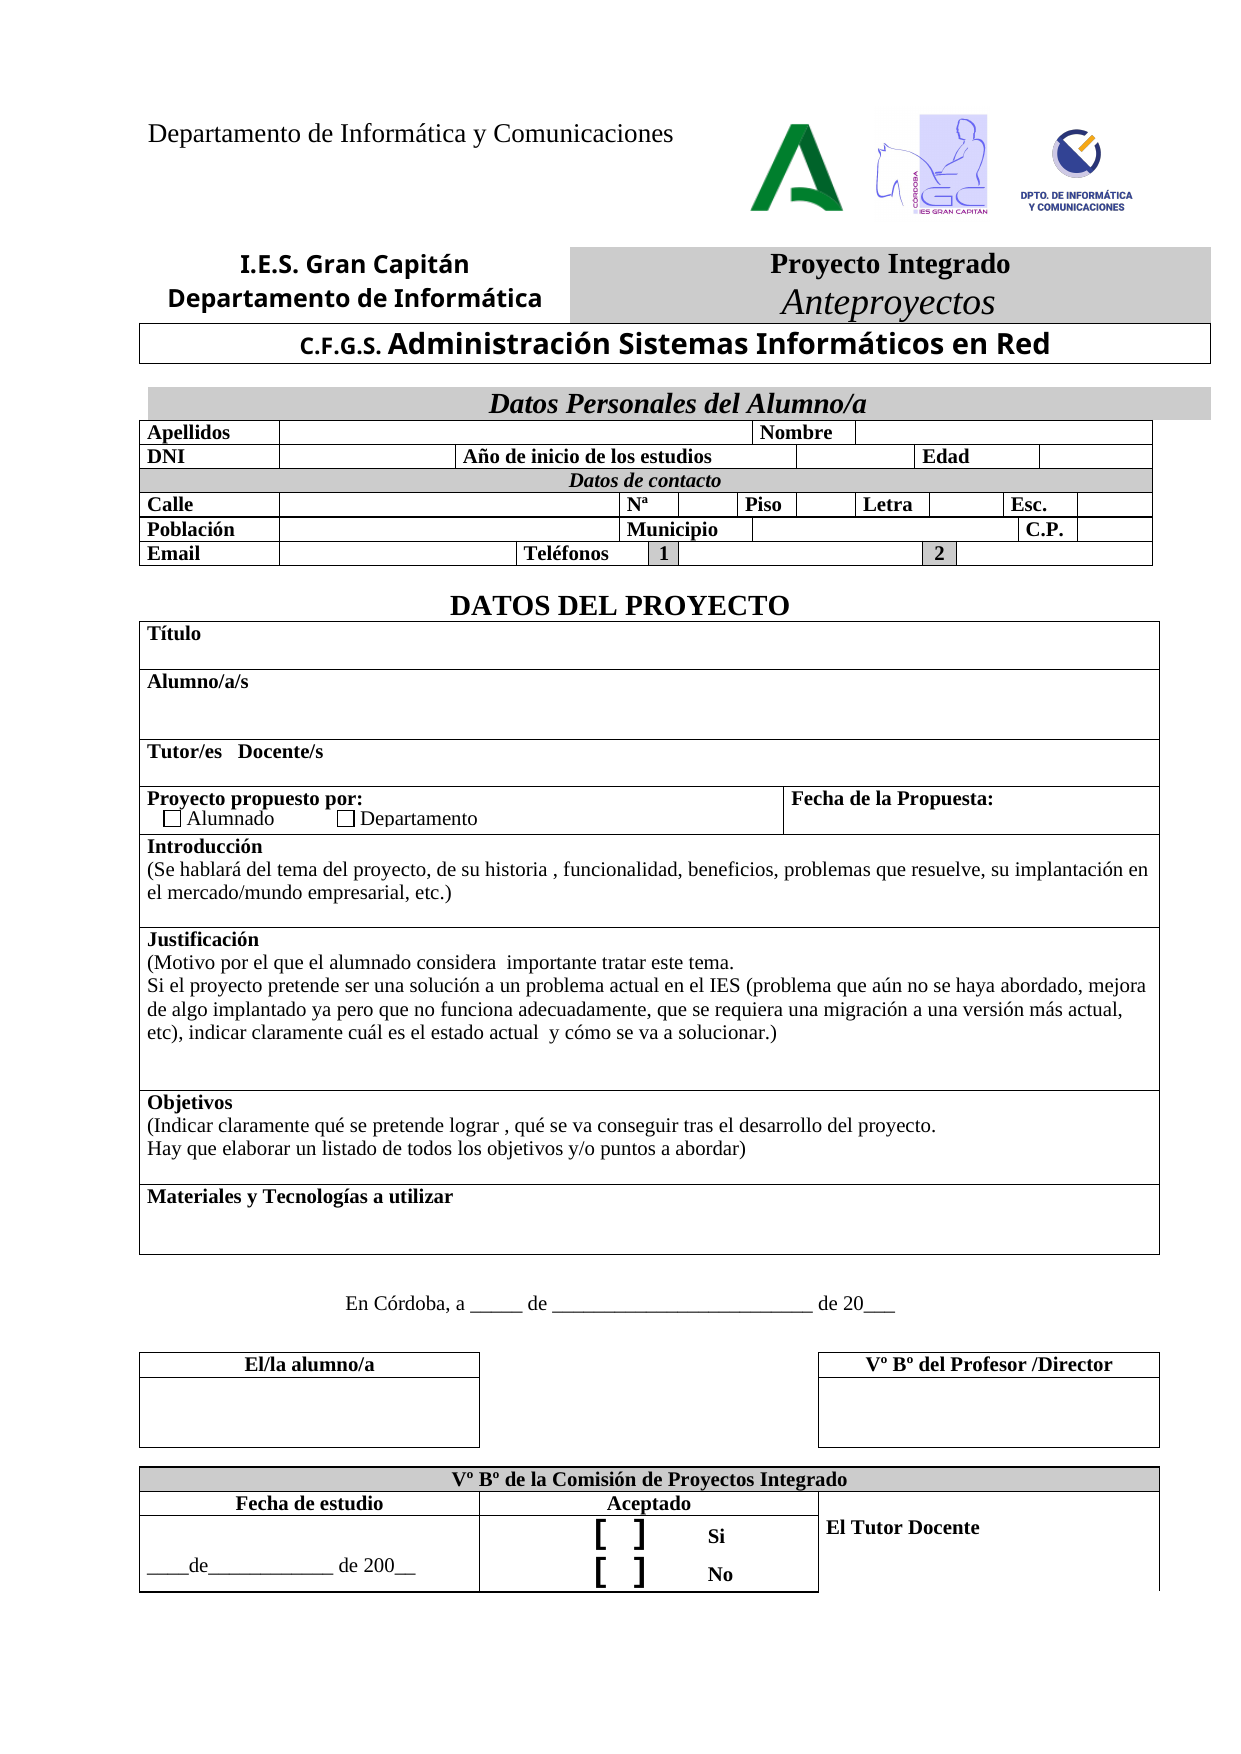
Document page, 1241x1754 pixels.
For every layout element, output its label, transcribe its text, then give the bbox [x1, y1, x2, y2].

table_header Título [140, 622, 1159, 668]
picture [1013, 115, 1142, 224]
table_cell [1040, 445, 1152, 468]
table_cell C.F.G.S. Administración Sistemas Informáticos en Red [140, 324, 1210, 363]
text DATOS DEL PROYECTO [148, 589, 1093, 621]
table_cell Calle [140, 493, 279, 516]
table_cell [140, 1516, 479, 1554]
table_cell DNI [140, 445, 279, 468]
table_cell Nª [620, 493, 678, 516]
table_header Apellidos [140, 421, 279, 444]
table_cell [1078, 493, 1152, 516]
picture [748, 113, 857, 222]
table_header Nombre [753, 421, 855, 444]
table_cell [797, 493, 855, 516]
table_cell [819, 1492, 1159, 1515]
table_cell Departamento de Informática [140, 281, 570, 323]
table_header Vº Bº del Profesor /Director [819, 1353, 1159, 1377]
table_header El/la alumno/a [140, 1353, 479, 1377]
table_cell Tutor/es Docente/s [140, 740, 1159, 786]
table_cell Justificación (Motivo por el que el alumnado considera importante tratar este tema. Si el proyecto pretende ser una solución a un problema actual en el IES (problema que aún no se haya abordado, mejora de algo implantado ya pero que no funciona adecuadamente, que se requiera una migración a una versión más actual, etc), indicar claramente cuál es el estado actual y cómo se va a solucionar.) [140, 928, 1159, 1090]
table_cell Población [140, 518, 279, 541]
table_cell Email [140, 542, 279, 565]
table_cell Datos de contacto [140, 469, 1152, 492]
table_cell [280, 445, 455, 468]
table_cell Aceptado [480, 1492, 818, 1515]
table_cell Esc. [1004, 493, 1077, 516]
table_cell Año de inicio de los estudios [456, 445, 796, 468]
table_cell Fecha de la Propuesta: [784, 787, 1159, 833]
table_cell Teléfonos [517, 542, 648, 565]
table_cell [679, 493, 737, 516]
table_cell Introducción (Se hablará del tema del proyecto, de su historia , funcionalidad, beneficios, problemas que resuelve, su implantación en el mercado/mundo empresarial, etc.) [140, 835, 1159, 927]
table_cell [480, 1377, 818, 1447]
table_cell 2 [923, 542, 956, 565]
table_cell El Tutor Docente [819, 1515, 1159, 1591]
table_header [856, 421, 1152, 444]
table_cell Materiales y Tecnologías a utilizar [140, 1185, 1159, 1254]
table_cell [957, 542, 1152, 565]
table_cell Proyecto propuesto por: [140, 787, 783, 833]
table_header Vº Bº de la Comisión de Proyectos Integrado [140, 1468, 1159, 1491]
table_cell Anteproyectos [570, 281, 1211, 323]
table_header I.E.S. Gran Capitán [140, 247, 570, 281]
table_cell Objetivos (Indicar claramente qué se pretende lograr , qué se va conseguir tras el desarrollo del proyecto. Hay que elaborar un listado de todos los objetivos y/o puntos a abordar) [140, 1091, 1159, 1183]
table_cell [280, 518, 619, 541]
table_header  [480, 1352, 818, 1377]
table_cell ____de____________ de 200__ [140, 1554, 479, 1591]
table_cell [819, 1378, 1159, 1447]
table_cell [930, 493, 1003, 516]
table_cell Fecha de estudio [140, 1492, 479, 1515]
table_cell [797, 445, 914, 468]
table_header Proyecto Integrado [570, 247, 1211, 281]
table_cell Edad [915, 445, 1039, 468]
table_header [280, 421, 752, 444]
table_cell [ ] Si [480, 1516, 818, 1554]
picture [873, 106, 990, 222]
table_cell [ ] No [480, 1554, 818, 1591]
table_cell [280, 493, 619, 516]
table_cell 1 [649, 542, 678, 565]
table_cell [1078, 518, 1152, 541]
table_cell Letra [856, 493, 929, 516]
table_cell [753, 518, 1018, 541]
table_cell Alumno/a/s [140, 670, 1159, 739]
text En Córdoba, a _____ de _________________________ de 20___ [148, 1292, 1093, 1315]
table_cell [280, 542, 516, 565]
table_cell [140, 1378, 479, 1447]
table_cell Municipio [620, 518, 752, 541]
table_cell [679, 542, 922, 565]
table_cell C.P. [1019, 518, 1077, 541]
text Datos Personales del Alumno/a [148, 387, 1211, 420]
table_cell Piso [738, 493, 796, 516]
